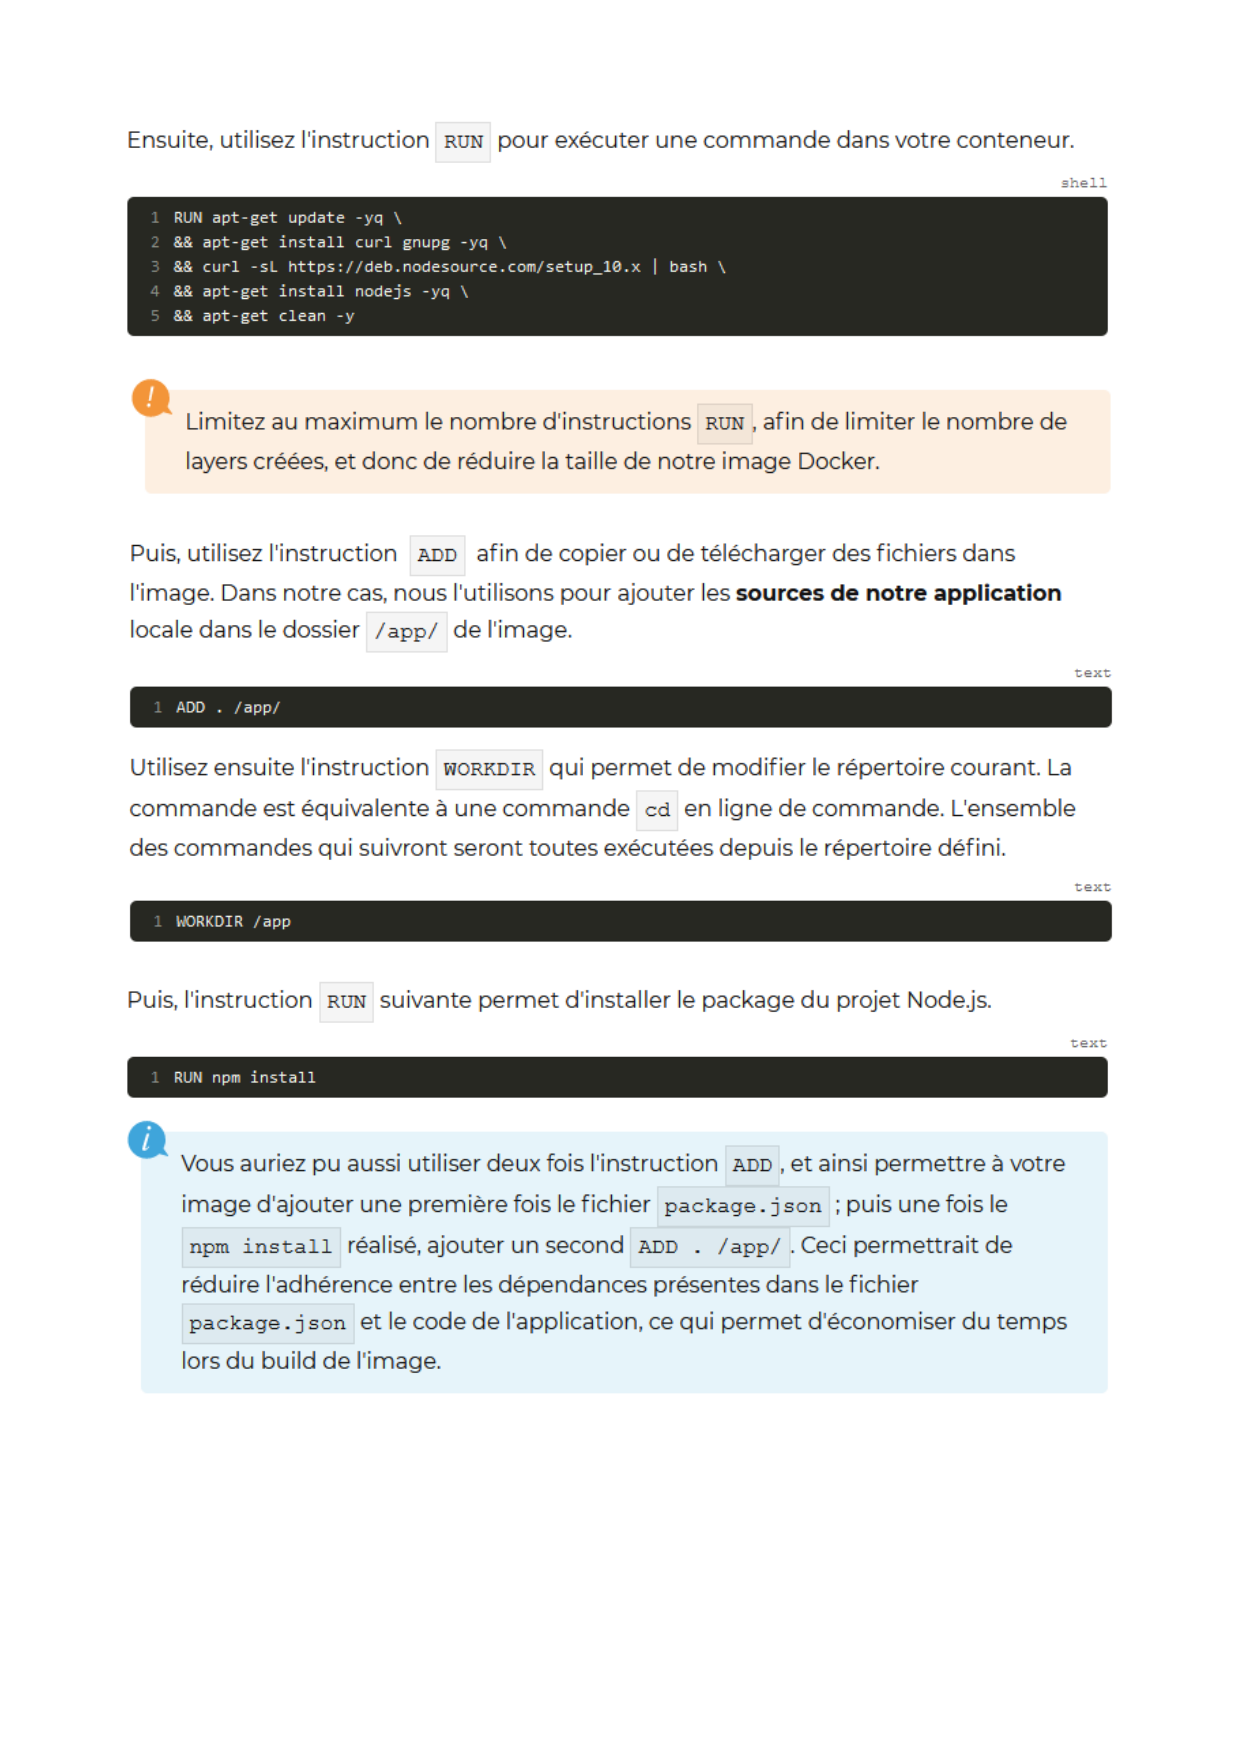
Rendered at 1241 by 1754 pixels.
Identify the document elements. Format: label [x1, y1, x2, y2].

picture [118, 371, 1123, 502]
picture [118, 530, 1123, 950]
picture [118, 978, 1123, 1403]
picture [118, 118, 1123, 343]
